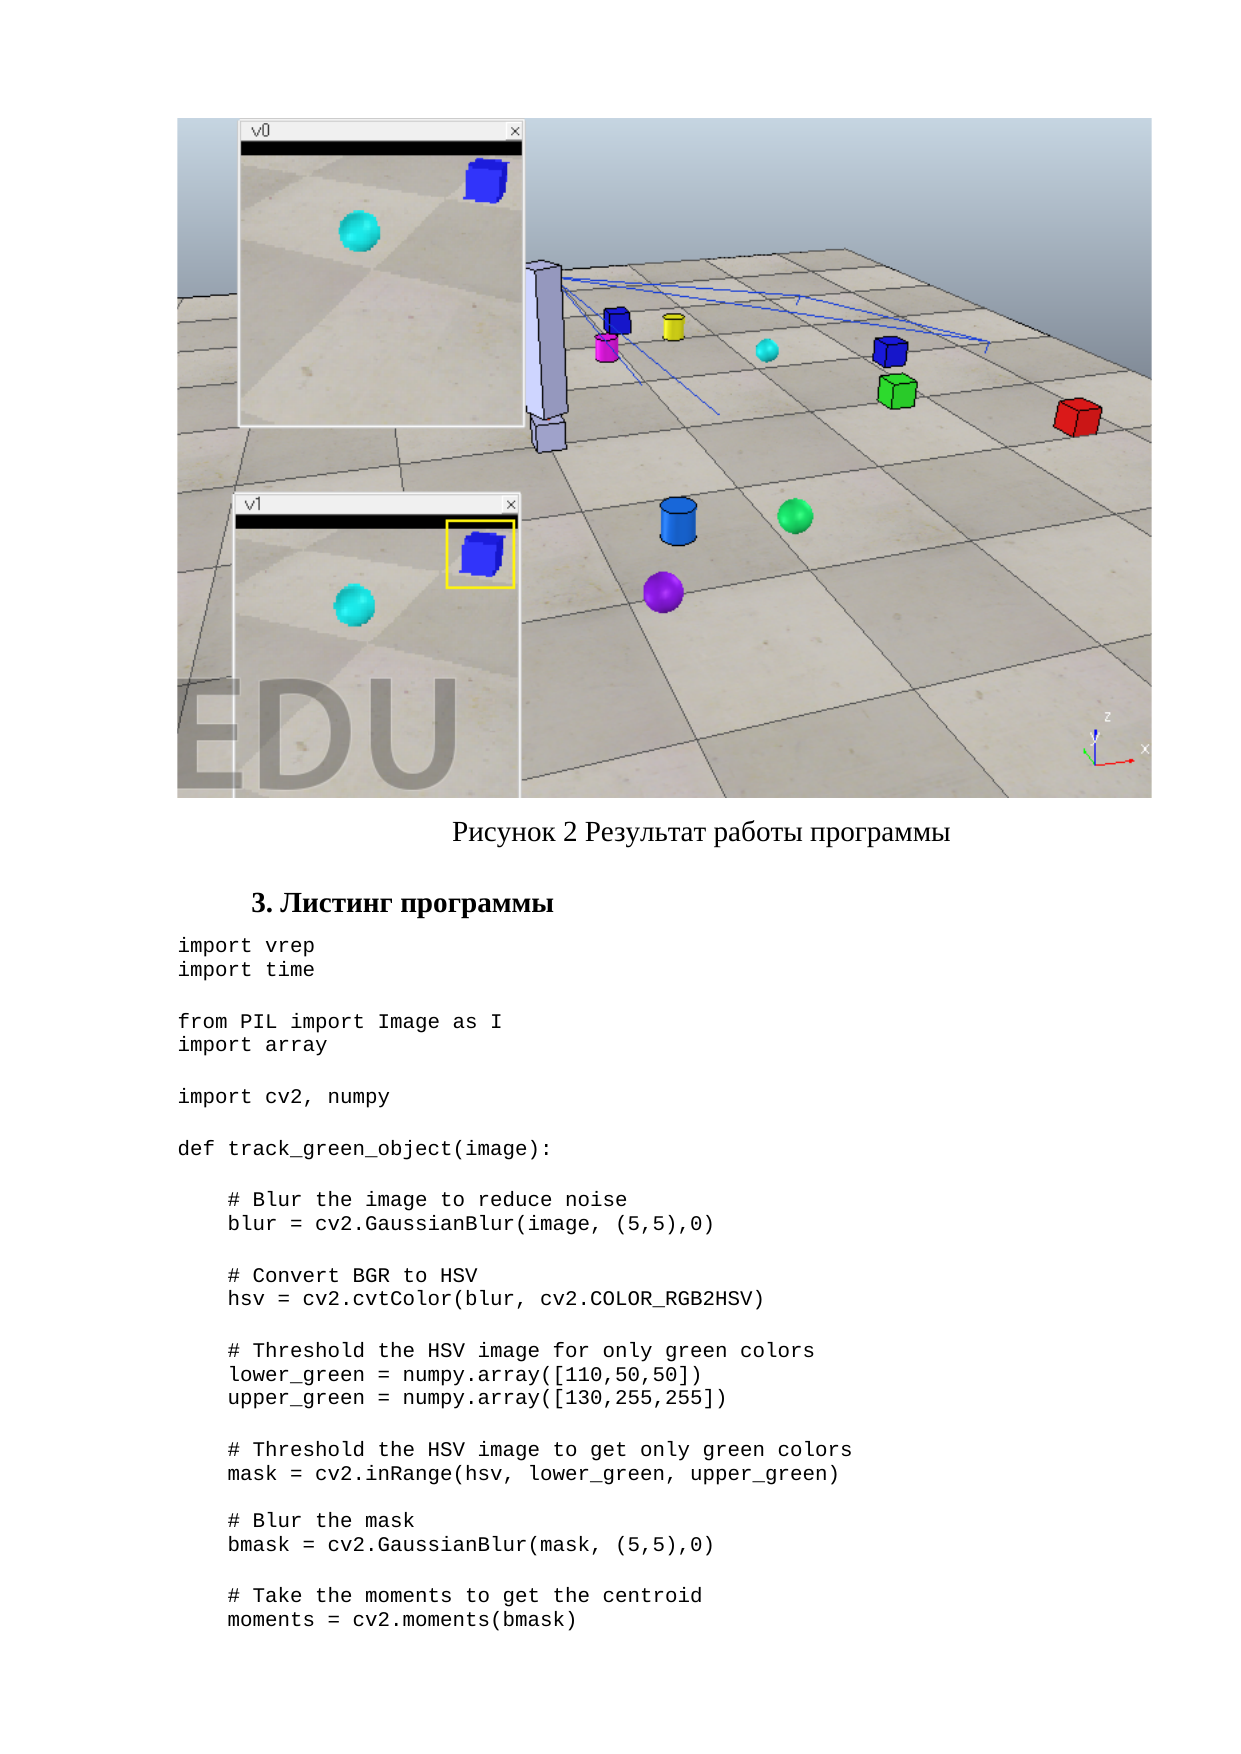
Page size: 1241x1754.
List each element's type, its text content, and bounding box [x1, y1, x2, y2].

text # Take the moments to get the centroid [177, 1585, 1152, 1609]
text from PIL import Image as I [177, 1011, 1152, 1034]
text import vrep [177, 935, 1152, 959]
text import array [177, 1034, 1152, 1058]
text import cv2, numpy [177, 1086, 1152, 1110]
text # Blur the image to reduce noise [177, 1189, 1152, 1213]
picture [177, 118, 1152, 798]
text mask = cv2.inRange(hsv, lower_green, upper_green) [177, 1463, 1152, 1486]
text upper_green = numpy.array([130,255,255]) [177, 1387, 1152, 1411]
text # Blur the mask [177, 1510, 1152, 1533]
text hsv = cv2.cvtColor(blur, cv2.COLOR_RGB2HSV) [177, 1288, 1152, 1312]
text lower_green = numpy.array([110,50,50]) [177, 1364, 1152, 1387]
text import time [177, 959, 1152, 983]
text # Threshold the HSV image to get only green colors [177, 1439, 1152, 1463]
text moments = cv2.moments(bmask) [177, 1609, 1152, 1632]
text blur = cv2.GaussianBlur(image, (5,5),0) [177, 1213, 1152, 1237]
text bmask = cv2.GaussianBlur(mask, (5,5),0) [177, 1533, 1152, 1557]
text Рисунок 2 Результат работы программы [177, 798, 1152, 847]
text # Threshold the HSV image for only green colors [177, 1340, 1152, 1364]
text # Convert BGR to HSV [177, 1265, 1152, 1288]
text 3. Листинг программы [177, 885, 1152, 919]
text def track_green_object(image): [177, 1138, 1152, 1161]
